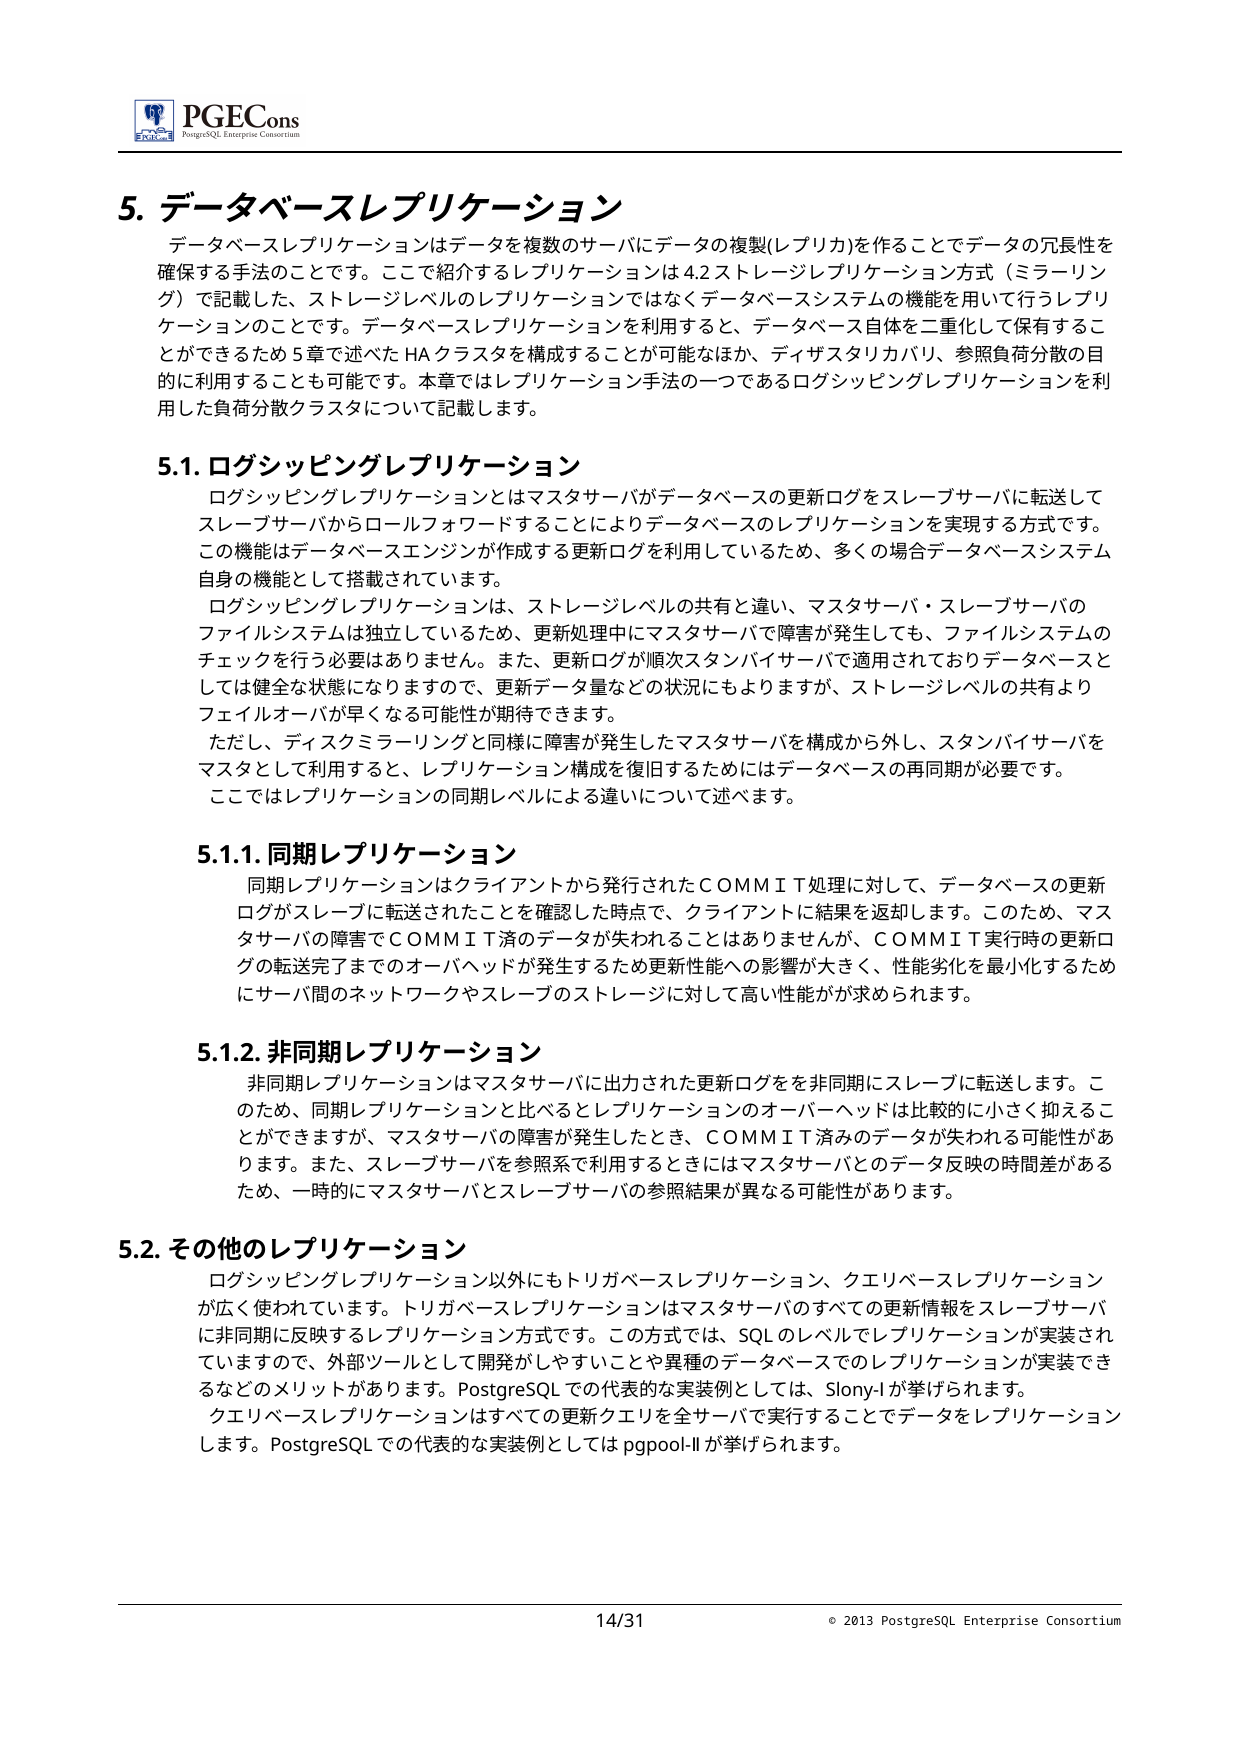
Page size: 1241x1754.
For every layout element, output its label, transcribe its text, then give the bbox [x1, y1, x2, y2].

text ただし、ディスクミラーリングと同様に障害が発生したマスタサーバを構成から外し、スタンバイサーバをマスタとして利用すると、レプリケーション構成を復旧するためにはデータベースの再同期が必要です。 [197, 727, 1122, 782]
text 非同期レプリケーションはマスタサーバに出力された更新ログをを非同期にスレーブに転送します。このため、同期レプリケーションと比べるとレプリケーションのオーバーヘッドは比較的に小さく抑えることができますが、マスタサーバの障害が発生したとき、ＣＯＭＭＩＴ済みのデータが失われる可能性があります。また、スレーブサーバを参照系で利用するときにはマスタサーバとのデータ反映の時間差があるため、一時的にマスタサーバとスレーブサーバの参照結果が異なる可能性があります。 [236, 1068, 1122, 1204]
picture [128, 94, 306, 147]
subtitle その他のレプリケーション [118, 1230, 1122, 1266]
text データベースレプリケーションはデータを複数のサーバにデータの複製(レプリカ)を作ることでデータの冗長性を確保する手法のことです。ここで紹介するレプリケーションは4.2ストレージレプリケーション方式（ミラーリング）で記載した、ストレージレベルのレプリケーションではなくデータベースシステムの機能を用いて行うレプリケーションのことです。データベースレプリケーションを利用すると、データベース自体を二重化して保有することができるため5章で述べたHAクラスタを構成することが可能なほか、ディザスタリカバリ、参照負荷分散の目的に利用することも可能です。本章ではレプリケーション手法の一つであるログシッピングレプリケーションを利用した負荷分散クラスタについて記載します。 [157, 231, 1122, 421]
subtitle 同期レプリケーション [197, 834, 1122, 871]
subtitle ログシッピングレプリケーション [157, 446, 1122, 483]
subtitle 非同期レプリケーション [197, 1032, 1122, 1068]
text ログシッピングレプリケーションとはマスタサーバがデータベースの更新ログをスレーブサーバに転送してスレーブサーバからロールフォワードすることによりデータベースのレプリケーションを実現する方式です。この機能はデータベースエンジンが作成する更新ログを利用しているため、多くの場合データベースシステム自身の機能として搭載されています。 [197, 483, 1122, 591]
text ログシッピングレプリケーション以外にもトリガベースレプリケーション、クエリベースレプリケーションが広く使われています。トリガベースレプリケーションはマスタサーバのすべての更新情報をスレーブサーバに非同期に反映するレプリケーション方式です。この方式では、SQLのレベルでレプリケーションが実装されていますので、外部ツールとして開発がしやすいことや異種のデータベースでのレプリケーションが実装できるなどのメリットがあります。PostgreSQLでの代表的な実装例としては、Slony-Ⅰが挙げられます。 [197, 1266, 1122, 1402]
text ここではレプリケーションの同期レベルによる違いについて述べます。 [197, 782, 1122, 809]
text クエリベースレプリケーションはすべての更新クエリを全サーバで実行することでデータをレプリケーションします。PostgreSQLでの代表的な実装例としてはpgpool-Ⅱが挙げられます。 [197, 1402, 1122, 1456]
text ログシッピングレプリケーションは、ストレージレベルの共有と違い、マスタサーバ・スレーブサーバのファイルシステムは独立しているため、更新処理中にマスタサーバで障害が発生しても、ファイルシステムのチェックを行う必要はありません。また、更新ログが順次スタンバイサーバで適用されておりデータベースとしては健全な状態になりますので、更新データ量などの状況にもよりますが、ストレージレベルの共有よりフェイルオーバが早くなる可能性が期待できます。 [197, 591, 1122, 727]
subtitle データベースレプリケーション [118, 182, 1122, 231]
text 同期レプリケーションはクライアントから発行されたＣＯＭＭＩＴ処理に対して、データベースの更新ログがスレーブに転送されたことを確認した時点で、クライアントに結果を返却します。このため、マスタサーバの障害でＣＯＭＭＩＴ済のデータが失われることはありませんが、ＣＯＭＭＩＴ実行時の更新ログの転送完了までのオーバヘッドが発生するため更新性能への影響が大きく、性能劣化を最小化するためにサーバ間のネットワークやスレーブのストレージに対して高い性能がが求められます。 [236, 871, 1122, 1007]
